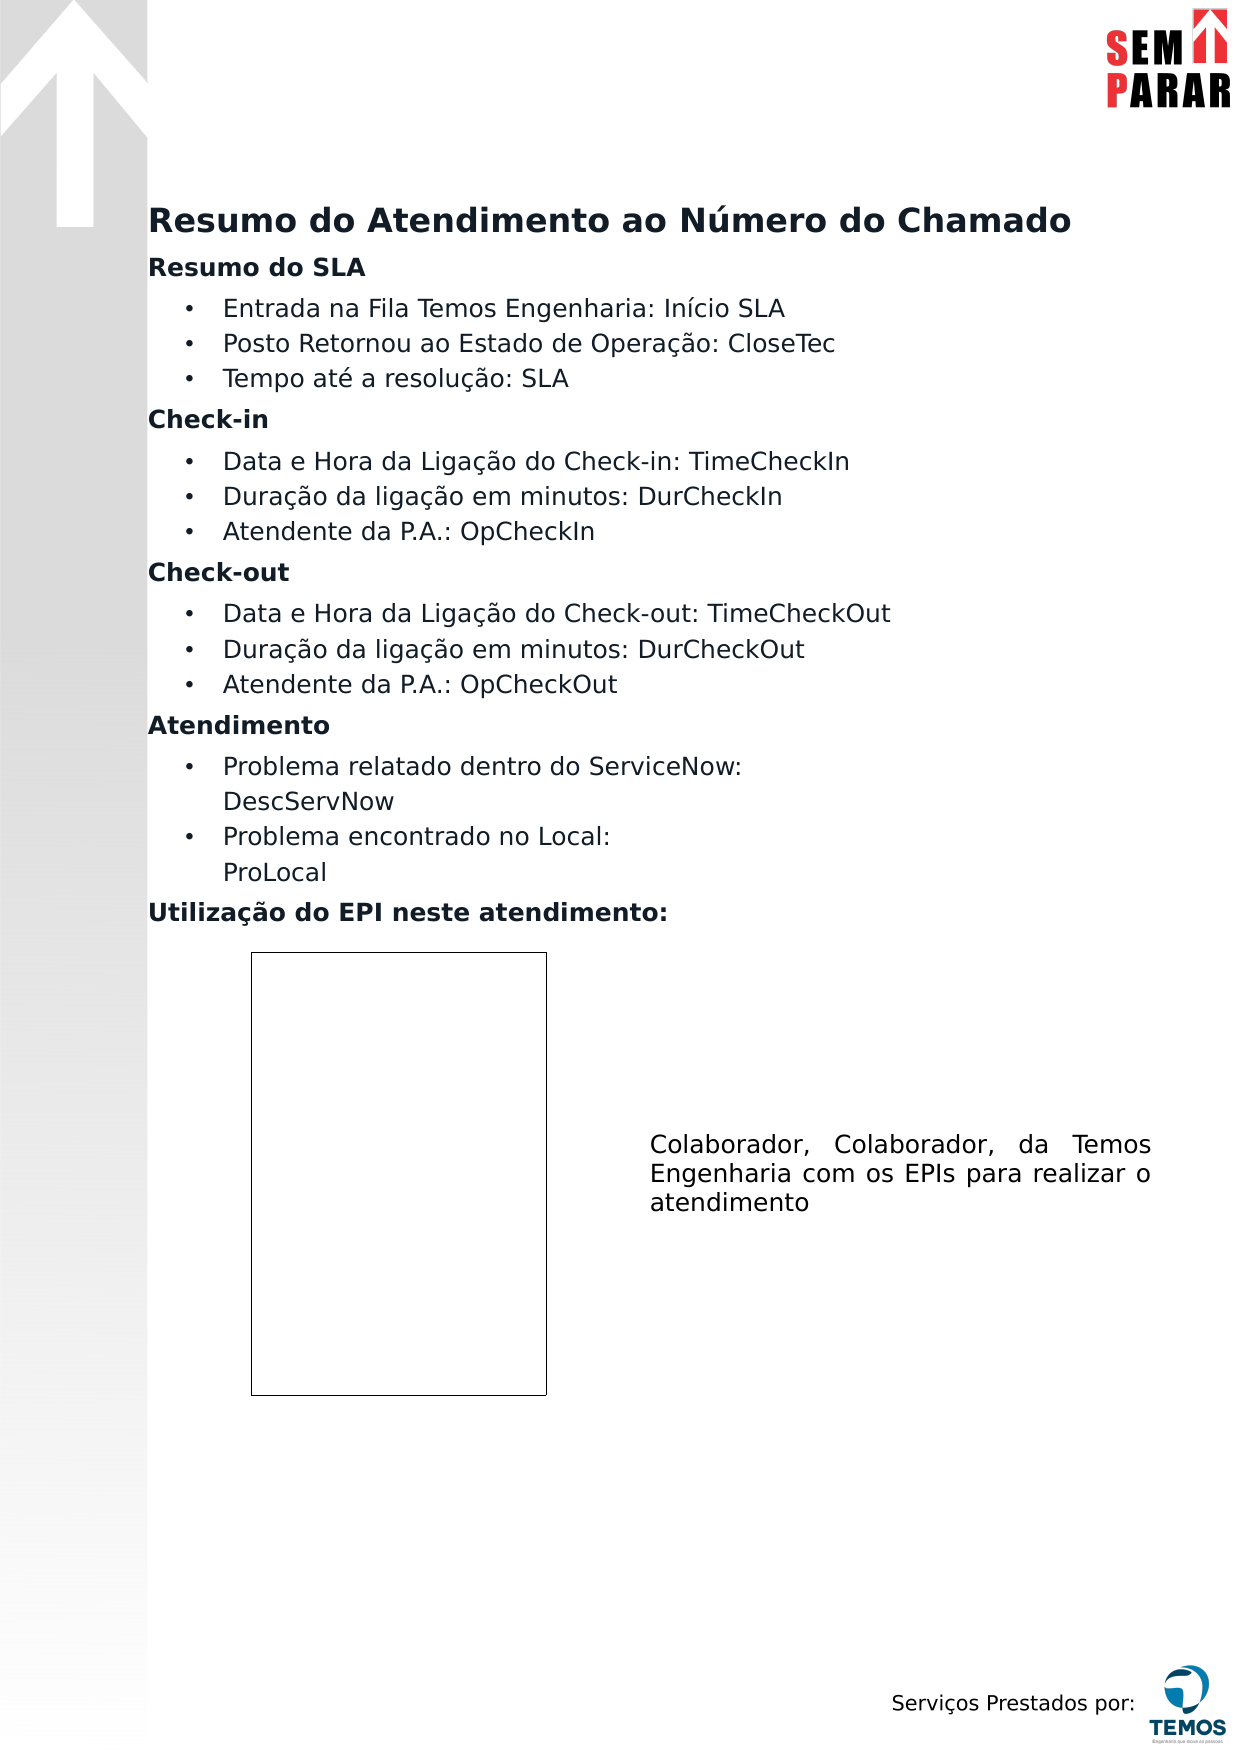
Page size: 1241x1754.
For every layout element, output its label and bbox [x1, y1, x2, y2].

table_header [252, 953, 546, 1395]
picture [0, 0, 1241, 1754]
